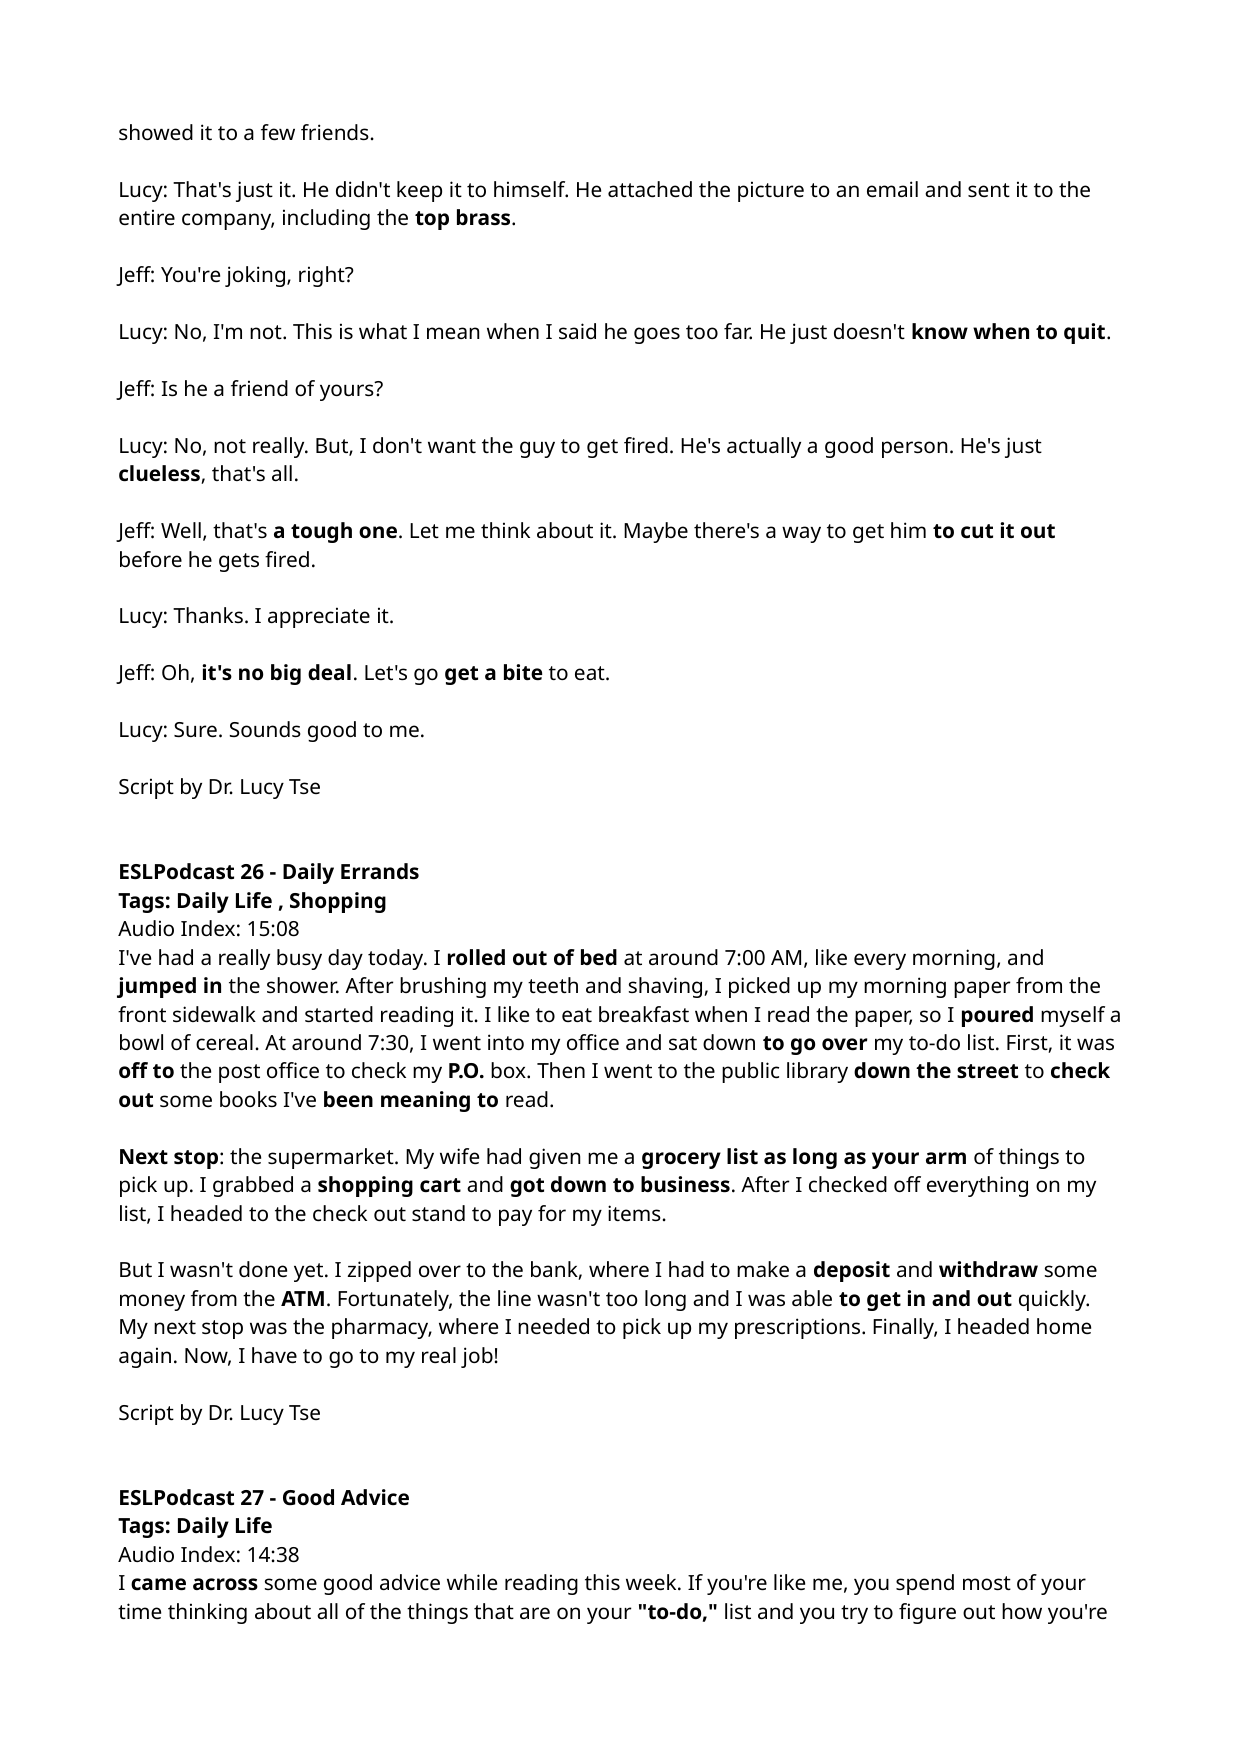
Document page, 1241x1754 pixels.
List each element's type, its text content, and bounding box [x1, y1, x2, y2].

table_header I've had a really busy day today. I rolled out of bed at around 7:00 AM, like every morning, and jumped in the shower. After brushing my teeth and shaving, I picked up my morning paper from the front sidewalk and started reading it. I like to eat breakfast when I read the paper, so I poured myself a bowl of cereal. At around 7:30, I went into my office and sat down to go over my to-do list. First, it was off to the post office to check my P.O. box. Then I went to the public library down the street to check out some books I've been meaning to read. Next stop: the supermarket. My wife had given me a grocery list as long as your arm of things to pick up. I grabbed a shopping cart and got down to business. After I checked off everything on my list, I headed to the check out stand to pay for my items. But I wasn't done yet. I zipped over to the bank, where I had to make a deposit and withdraw some money from the ATM. Fortunately, the line wasn't too long and I was able to get in and out quickly. My next stop was the pharmacy, where I needed to pick up my prescriptions. Finally, I headed home again. Now, I have to go to my real job! Script by Dr. Lucy Tse [118, 943, 1122, 1426]
text ESLPodcast 26 - Daily Errands Tags: Daily Life , Shopping [118, 857, 1122, 914]
table_header I came across some good advice while reading this week. If you're like me, you spend most of your time thinking about all of the things that are on your "to-do‚" list and you try to figure out how you're [118, 1569, 1122, 1625]
table_header showed it to a few friends. Lucy: That's just it. He didn't keep it to himself. He attached the picture to an email and sent it to the entire company, including the top brass. Jeff: You're joking, right? Lucy: No, I'm not. This is what I mean when I said he goes too far. He just doesn't know when to quit. Jeff: Is he a friend of yours? Lucy: No, not really. But, I don't want the guy to get fired. He's actually a good person. He's just clueless, that's all. Jeff: Well, that's a tough one. Let me think about it. Maybe there's a way to get him to cut it out before he gets fired. Lucy: Thanks. I appreciate it. Jeff: Oh, it's no big deal. Let's go get a bite to eat. Lucy: Sure. Sounds good to me. Script by Dr. Lucy Tse [118, 118, 1122, 801]
table_header Audio Index: 14:38 [118, 1540, 1122, 1568]
table_header Audio Index: 15:08 [118, 914, 1122, 943]
text ESLPodcast 27 - Good Advice Tags: Daily Life [118, 1483, 1122, 1540]
